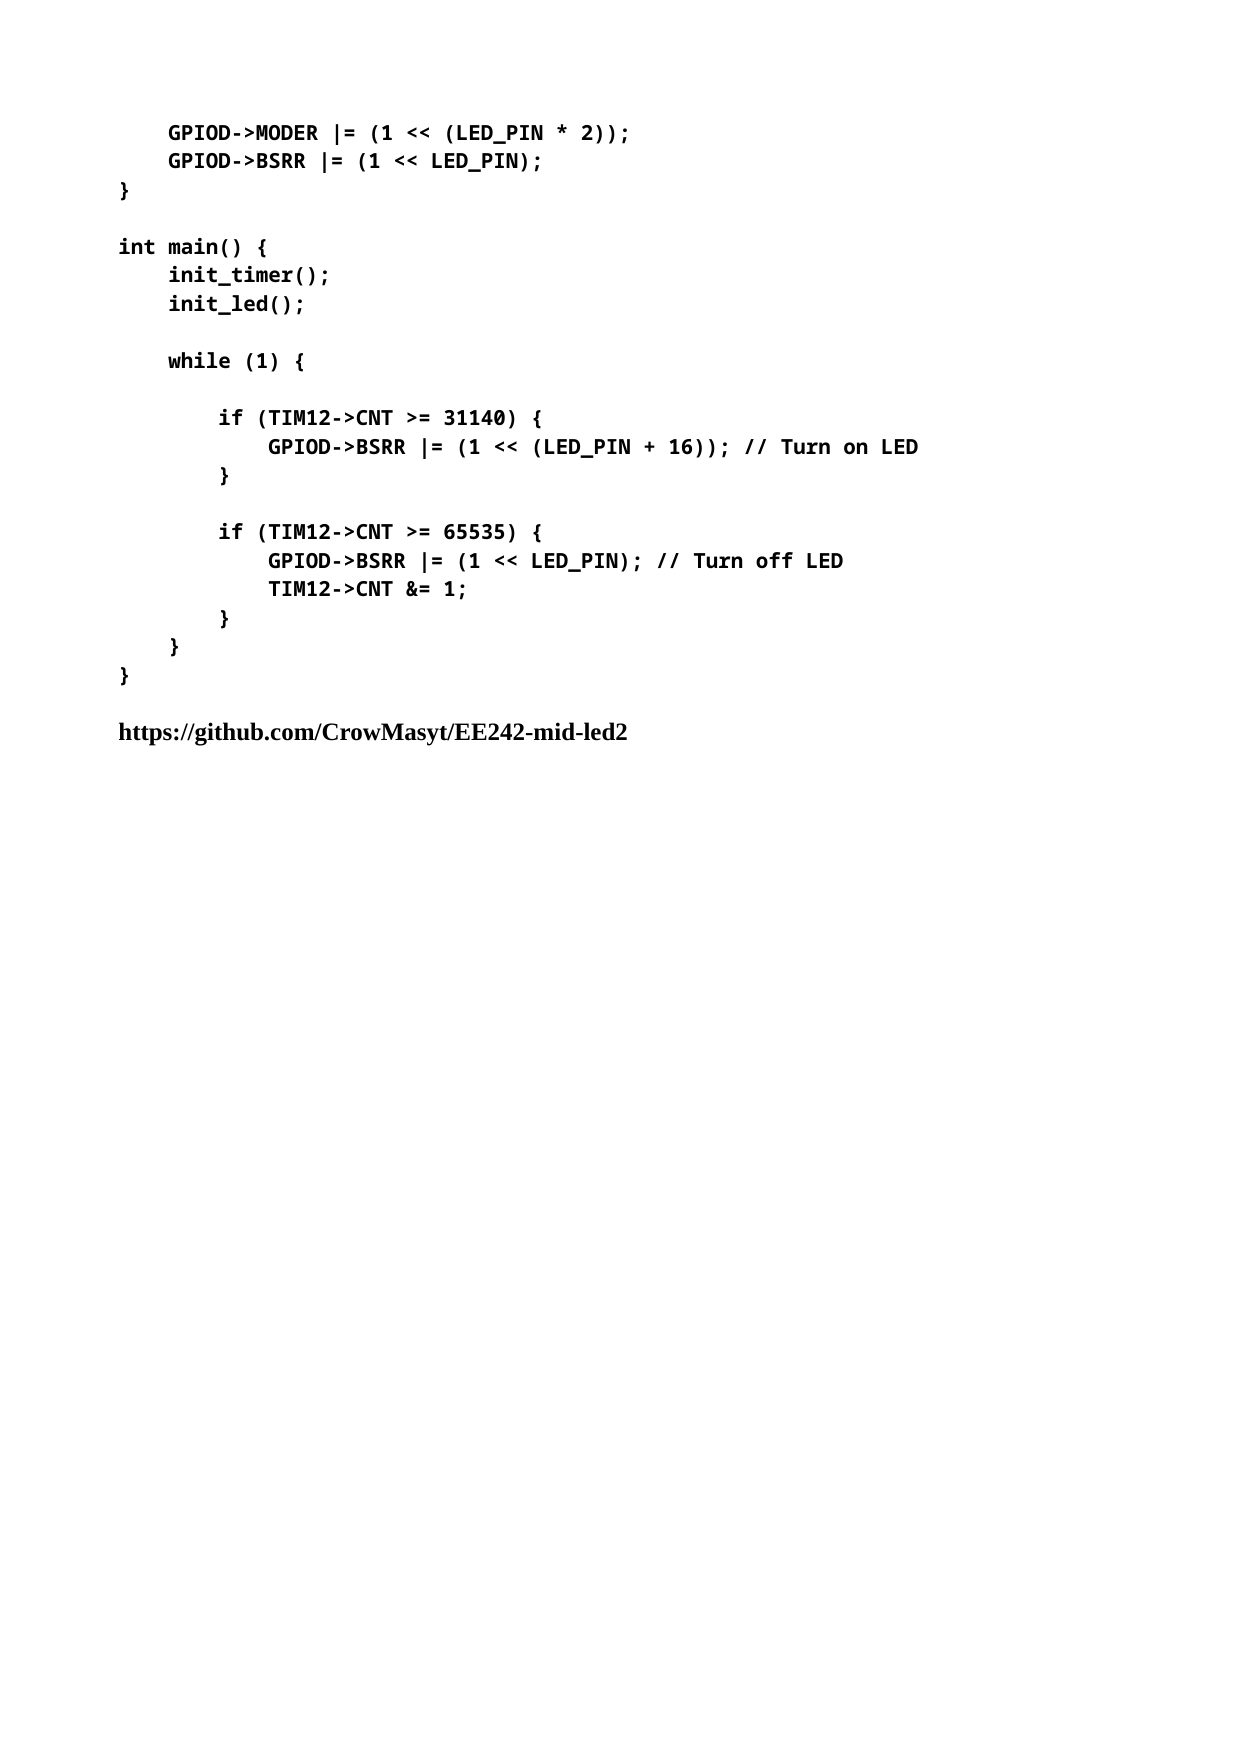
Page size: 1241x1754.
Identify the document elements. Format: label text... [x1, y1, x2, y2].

text GPIOD->BSRR |= (1 << LED_PIN); [118, 147, 1122, 175]
text GPIOD->MODER |= (1 << (LED_PIN * 2)); [118, 118, 1122, 147]
text TIM12->CNT &= 1; [118, 574, 1122, 603]
text GPIOD->BSRR |= (1 << LED_PIN); // Turn off LED [118, 546, 1122, 574]
text if (TIM12->CNT >= 31140) { [118, 403, 1122, 432]
text } [118, 460, 1122, 489]
text int main() { [118, 232, 1122, 261]
text if (TIM12->CNT >= 65535) { [118, 517, 1122, 546]
text GPIOD->BSRR |= (1 << (LED_PIN + 16)); // Turn on LED [118, 432, 1122, 460]
text init_timer(); [118, 261, 1122, 289]
text } [118, 660, 1122, 688]
text } [118, 603, 1122, 631]
text https://github.com/CrowMasyt/EE242-mid-led2 [118, 717, 1122, 746]
text while (1) { [118, 346, 1122, 375]
text } [118, 175, 1122, 203]
text } [118, 631, 1122, 660]
text init_led(); [118, 289, 1122, 317]
